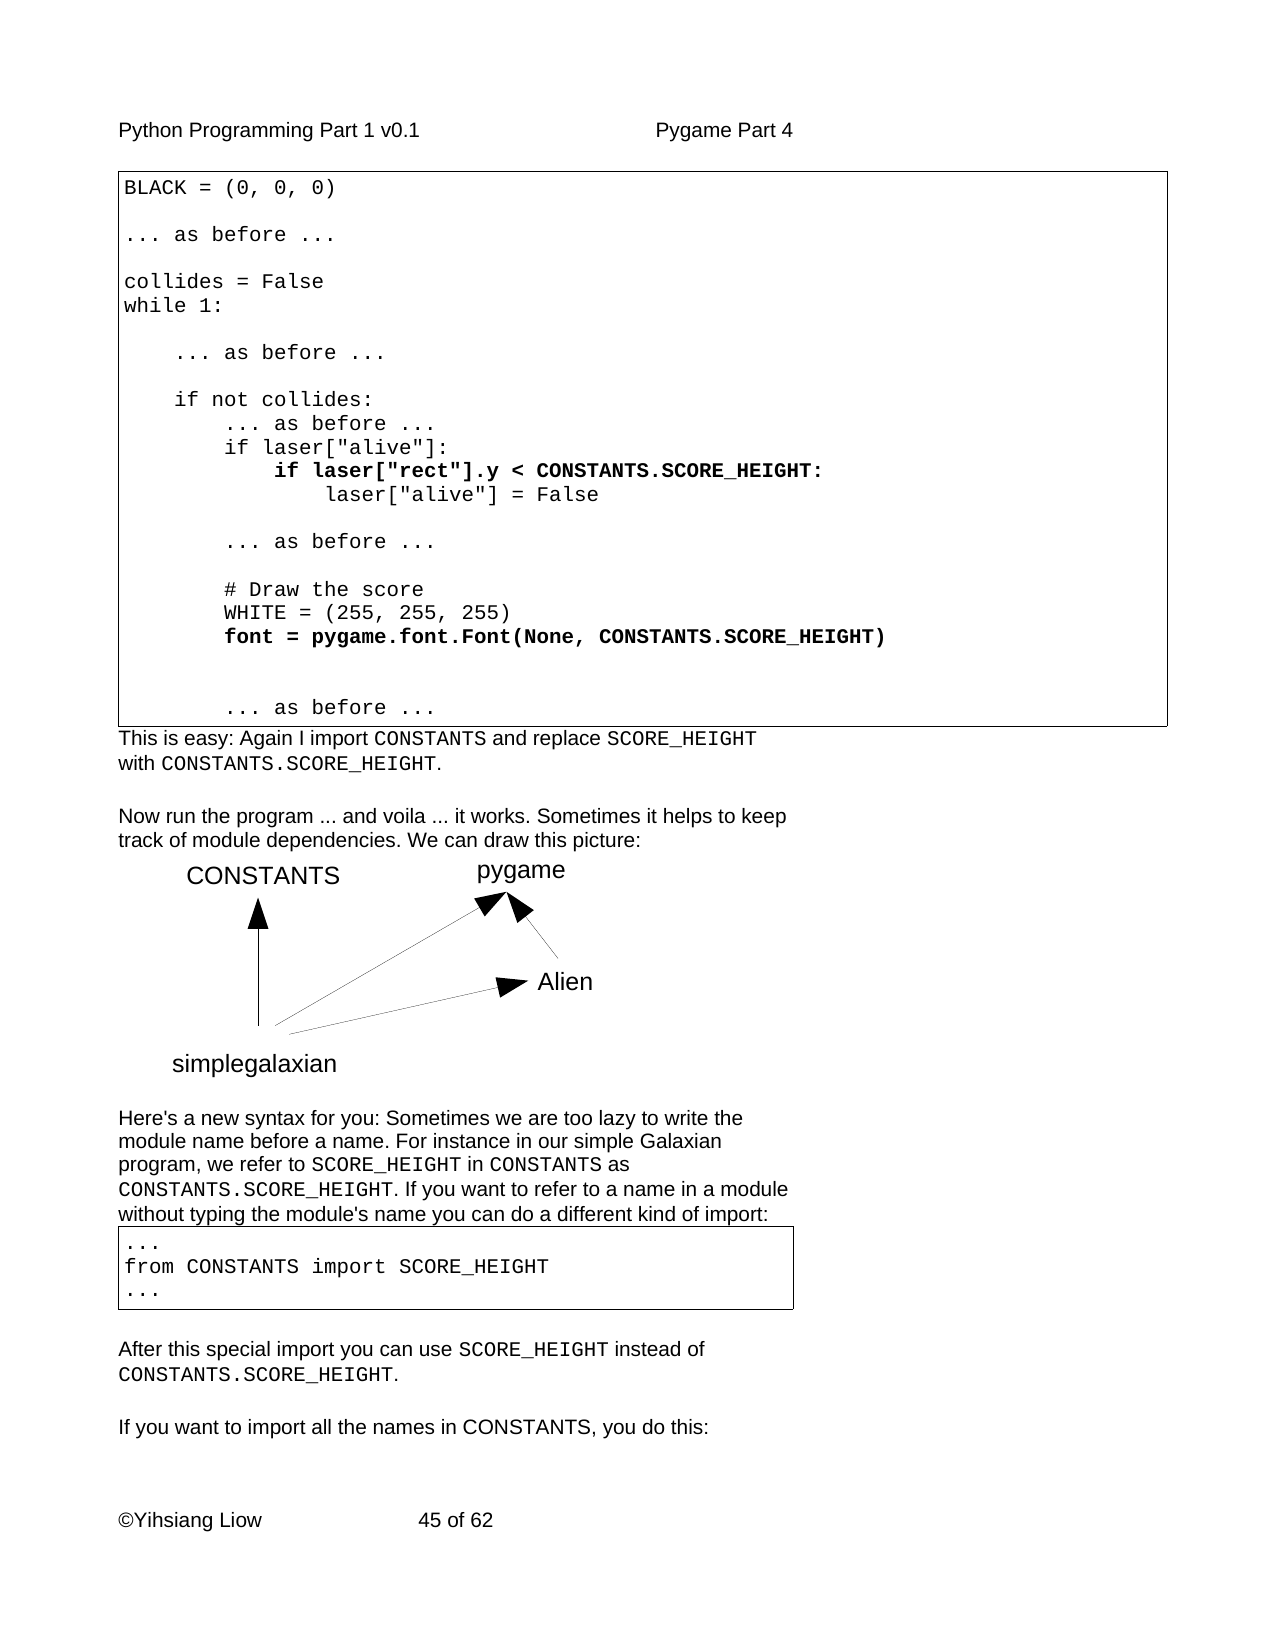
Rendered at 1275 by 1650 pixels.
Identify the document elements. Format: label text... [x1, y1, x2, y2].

text Here's a new syntax for you: Sometimes we are too lazy to write the module name before a name. For instance in our simple Galaxian program, we refer to SCORE_HEIGHT in CONSTANTS as CONSTANTS.SCORE_HEIGHT. If you want to refer to a name in a module without typing the module's name you can do a different kind of import: [118, 1106, 793, 1226]
text If you want to import all the names in CONSTANTS, you do this: [118, 1416, 793, 1439]
table_header ... from CONSTANTS import SCORE_HEIGHT ... [119, 1227, 793, 1309]
text This is easy: Again I import CONSTANTS and replace SCORE_HEIGHT with CONSTANTS.SCORE_HEIGHT. [118, 727, 793, 777]
table_header BLACK = (0, 0, 0) ... as before ... collides = False while 1: ... as before ... if not collides: ... as before ... if laser["alive"]: if laser["rect"].y < CONSTANTS.SCORE_HEIGHT: laser["alive"] = False ... as before ... # Draw the score WHITE = (255, 255, 255) font = pygame.font.Font(None, CONSTANTS.SCORE_HEIGHT) ... as before ... [119, 172, 1167, 726]
text After this special import you can use SCORE_HEIGHT instead of CONSTANTS.SCORE_HEIGHT. [118, 1337, 793, 1387]
text Now run the program ... and voila ... it works. Sometimes it helps to keep track of module dependencies. We can draw this picture: [118, 805, 793, 851]
